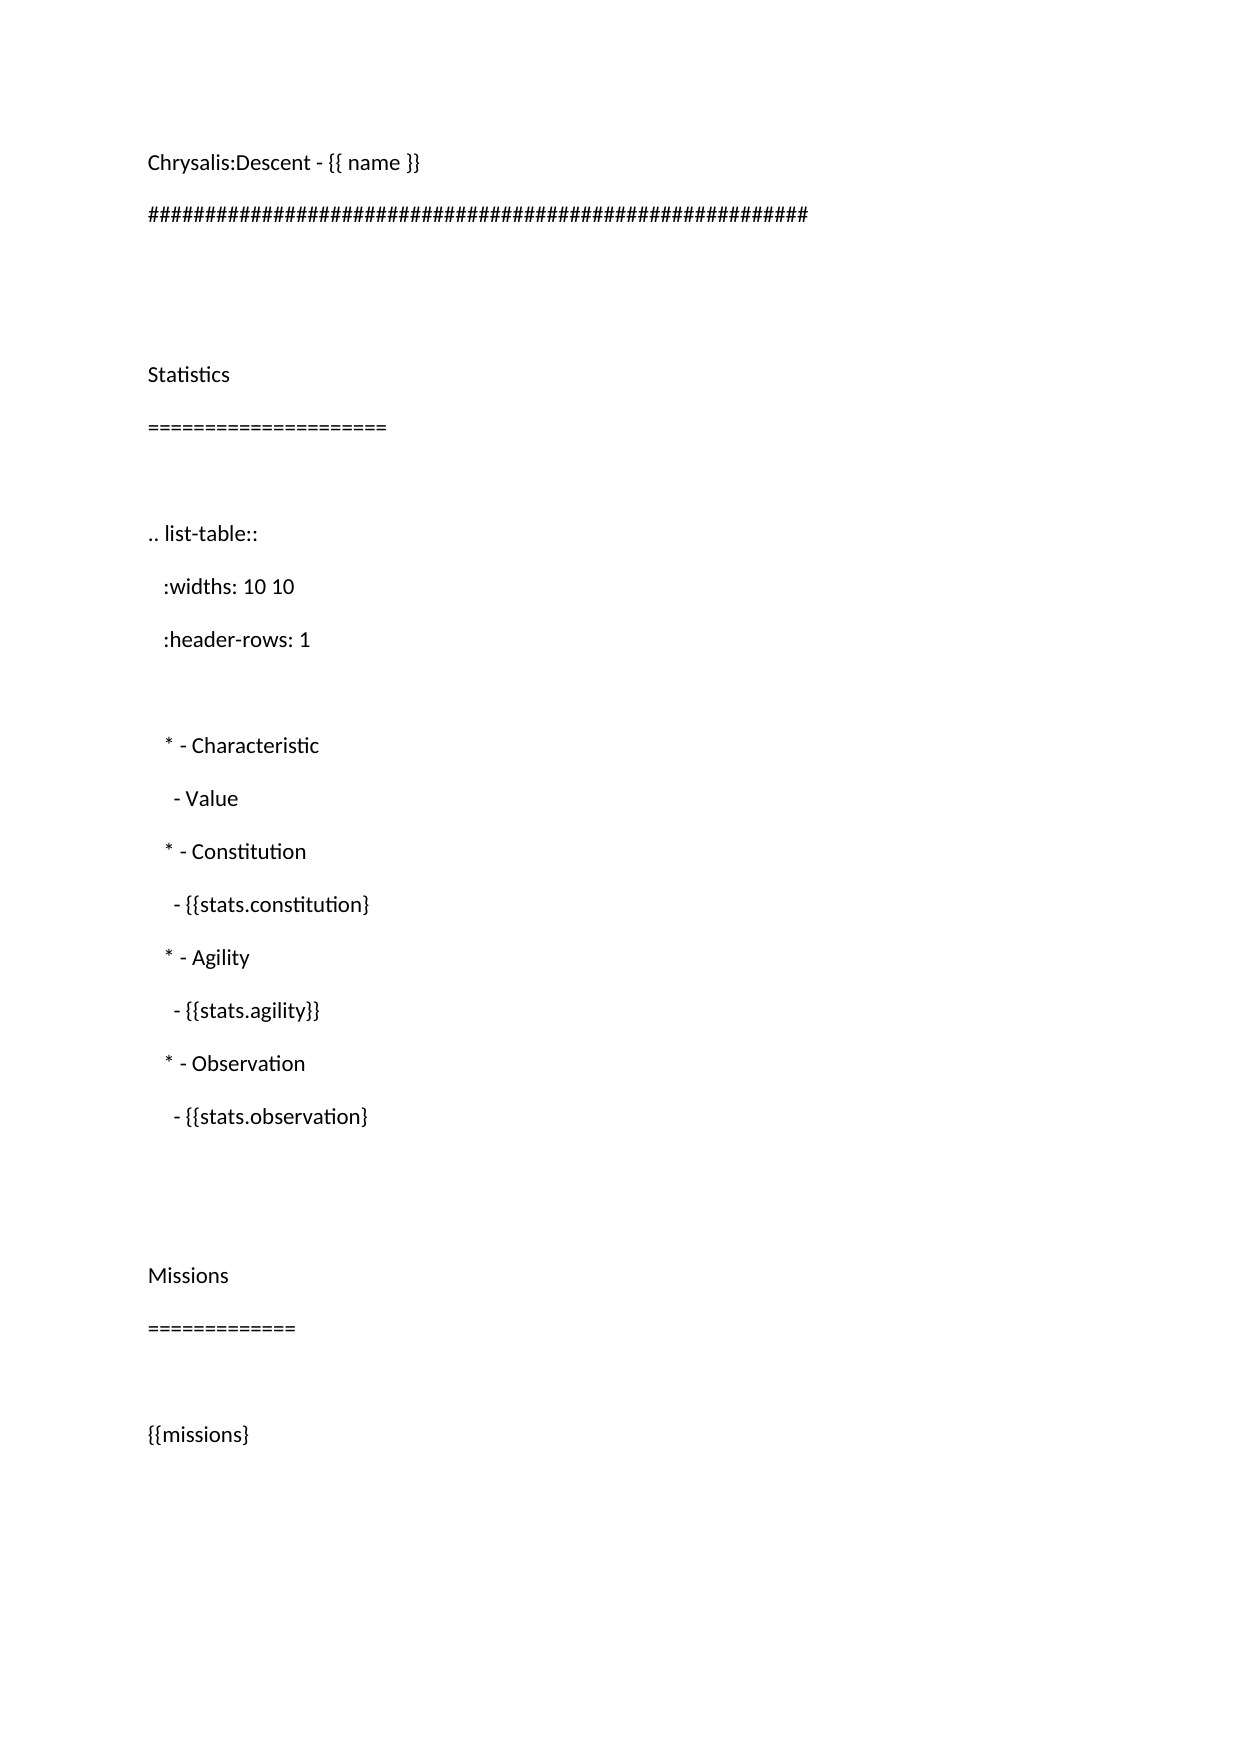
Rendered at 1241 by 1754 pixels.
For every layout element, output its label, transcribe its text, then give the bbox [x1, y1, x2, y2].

text ===================== [148, 413, 1093, 441]
text * - Characteristic [148, 731, 1093, 759]
text * - Observation [148, 1049, 1093, 1077]
text :header-rows: 1 [148, 625, 1093, 653]
text * - Constitution [148, 837, 1093, 865]
text * - Agility [148, 943, 1093, 971]
text - Value [148, 784, 1093, 812]
text :widths: 10 10 [148, 572, 1093, 600]
text Missions [148, 1261, 1093, 1289]
text - {{stats.agility}} [148, 996, 1093, 1024]
text ============= [148, 1314, 1093, 1342]
text Chrysalis:Descent - {{ name }} [148, 148, 1093, 176]
text - {{stats.constitution} [148, 890, 1093, 918]
text Statistics [148, 360, 1093, 388]
text ########################################################## [148, 201, 1093, 229]
text - {{stats.observation} [148, 1102, 1093, 1130]
text .. list-table:: [148, 519, 1093, 547]
text {{missions} [148, 1420, 1093, 1448]
